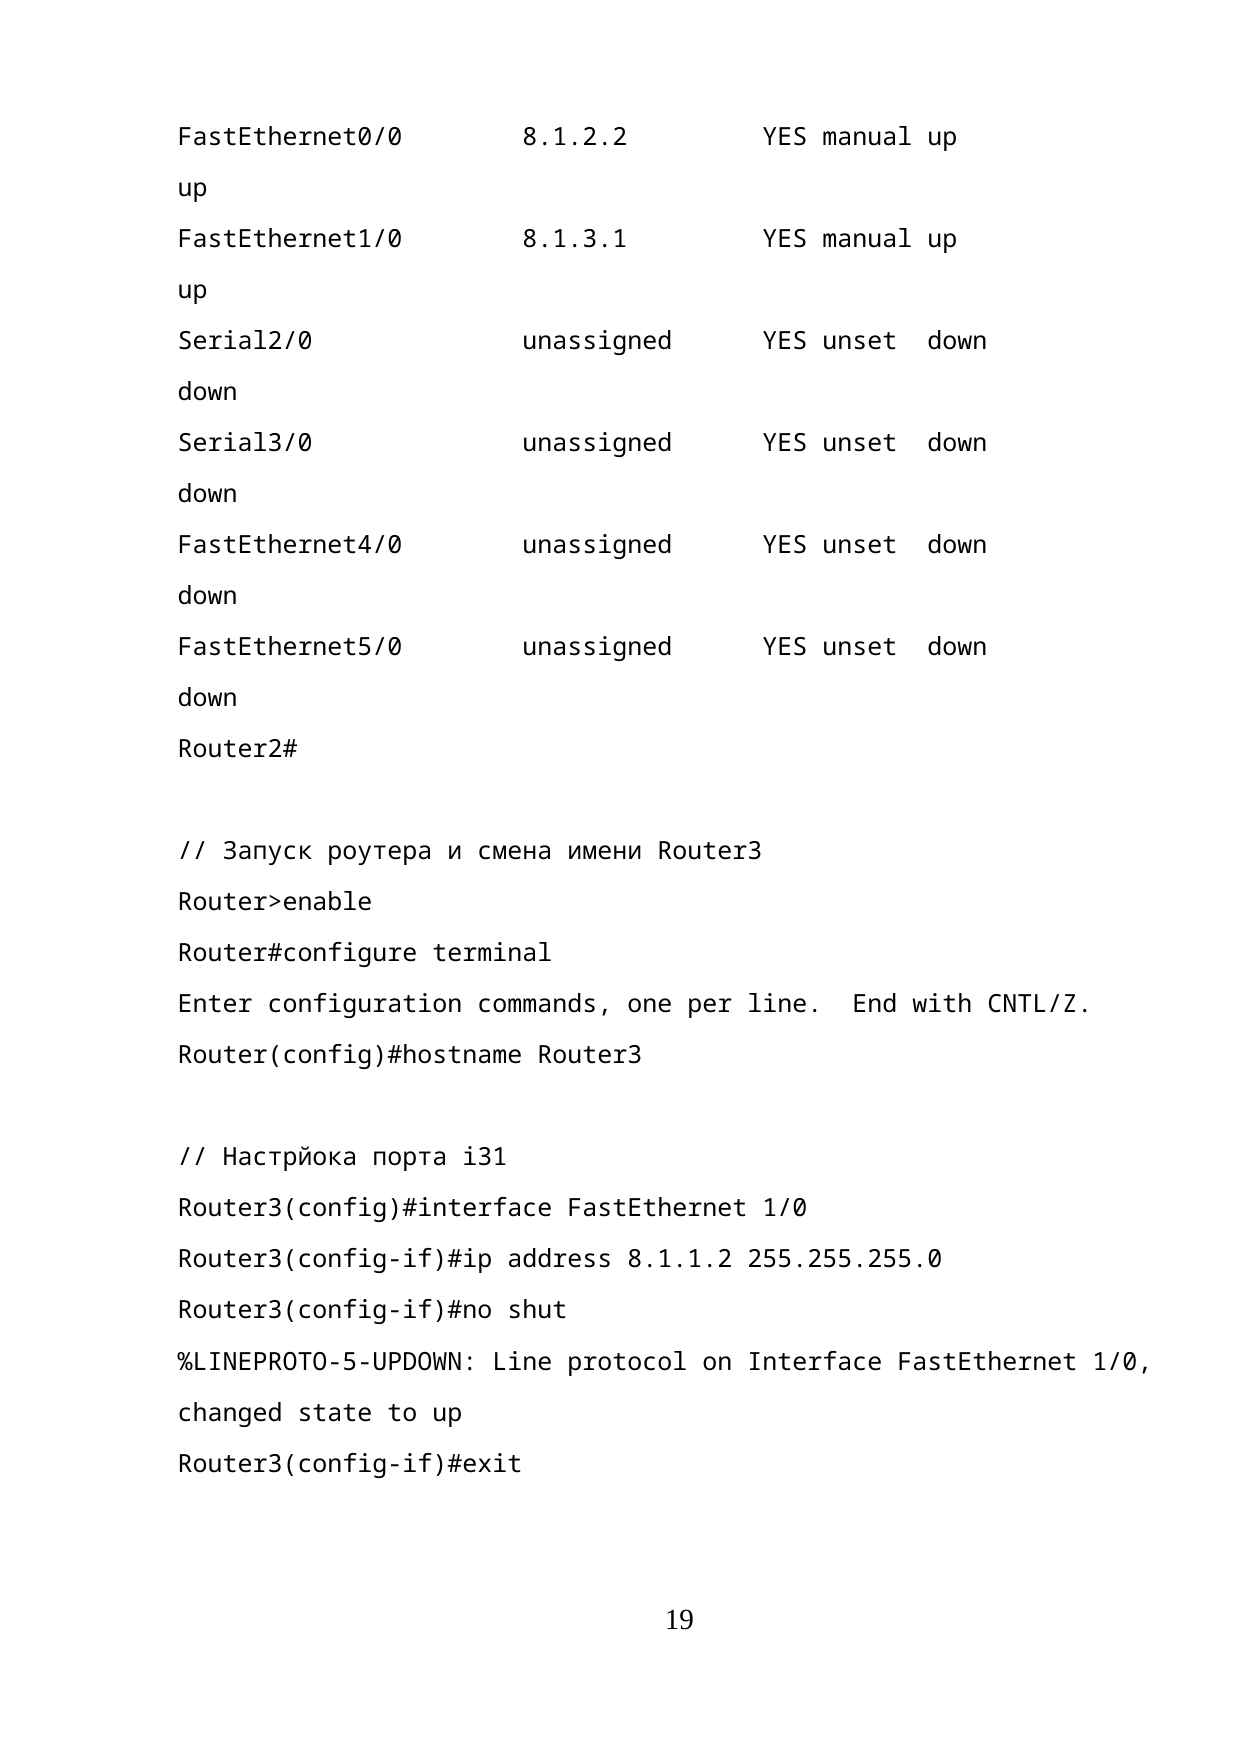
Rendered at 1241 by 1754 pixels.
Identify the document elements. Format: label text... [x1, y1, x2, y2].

text Router3(config)#interface FastEthernet 1/0 [177, 1190, 1181, 1224]
text %LINEPROTO-5-UPDOWN: Line protocol on Interface FastEthernet 1/0, changed state to up [177, 1343, 1181, 1428]
text Router3(config-if)#exit [177, 1445, 1181, 1479]
text Router2# [177, 731, 1181, 765]
text Serial3/0 unassigned YES unset down down [177, 424, 1181, 509]
text // Настрйока порта i31 [177, 1139, 1181, 1173]
text FastEthernet1/0 8.1.3.1 YES manual up up [177, 220, 1181, 305]
text Router(config)#hostname Router3 [177, 1037, 1181, 1071]
text Router#configure terminal [177, 935, 1181, 969]
text FastEthernet5/0 unassigned YES unset down down [177, 628, 1181, 714]
text Router3(config-if)#no shut [177, 1292, 1181, 1326]
text FastEthernet4/0 unassigned YES unset down down [177, 526, 1181, 612]
text Router3(config-if)#ip address 8.1.1.2 255.255.255.0 [177, 1241, 1181, 1275]
text // Запуск роутера и смена имени Router3 [177, 833, 1181, 867]
text Serial2/0 unassigned YES unset down down [177, 322, 1181, 407]
text Enter configuration commands, one per line. End with CNTL/Z. [177, 986, 1181, 1020]
text Router>enable [177, 884, 1181, 918]
text FastEthernet0/0 8.1.2.2 YES manual up up [177, 118, 1181, 203]
